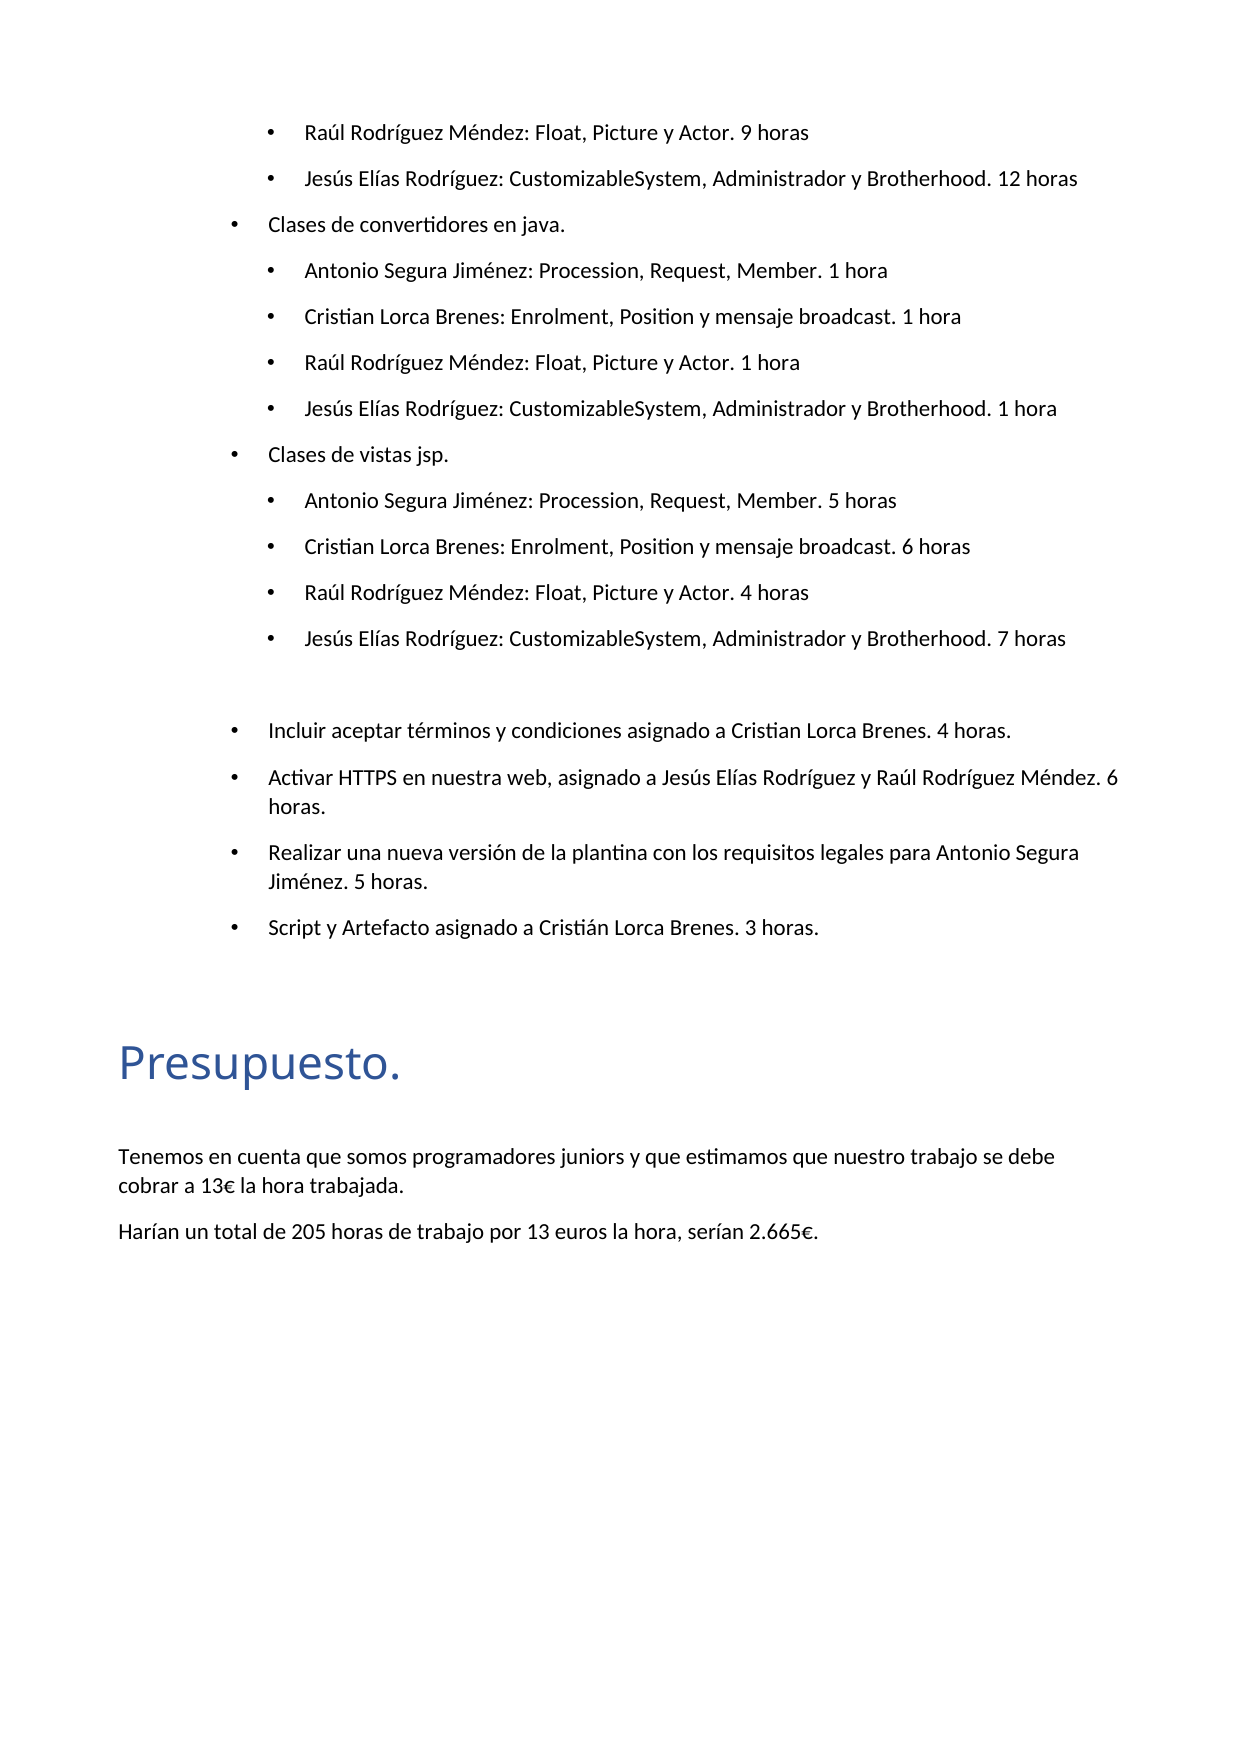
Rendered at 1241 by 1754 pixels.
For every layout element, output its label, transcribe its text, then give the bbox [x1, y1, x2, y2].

text Presupuesto. [118, 1031, 1122, 1093]
list Raúl Rodríguez Méndez: Float, Picture y Actor. 1 hora [267, 348, 1122, 376]
list Clases de convertidores en java. [231, 210, 1122, 238]
list Raúl Rodríguez Méndez: Float, Picture y Actor. 9 horas [267, 118, 1122, 146]
list Raúl Rodríguez Méndez: Float, Picture y Actor. 4 horas [267, 578, 1122, 607]
list Cristian Lorca Brenes: Enrolment, Position y mensaje broadcast. 1 hora [267, 302, 1122, 330]
list Realizar una nueva versión de la plantina con los requisitos legales para Antonio Segura Jiménez. 5 horas. [231, 838, 1122, 896]
list Script y Artefacto asignado a Cristián Lorca Brenes. 3 horas. [231, 913, 1122, 942]
list Jesús Elías Rodríguez: CustomizableSystem, Administrador y Brotherhood. 1 hora [267, 394, 1122, 422]
list Antonio Segura Jiménez: Procession, Request, Member. 5 horas [267, 486, 1122, 514]
text Harían un total de 205 horas de trabajo por 13 euros la hora, serían 2.665€. [118, 1217, 1122, 1246]
list Jesús Elías Rodríguez: CustomizableSystem, Administrador y Brotherhood. 12 horas [267, 164, 1122, 192]
list Jesús Elías Rodríguez: CustomizableSystem, Administrador y Brotherhood. 7 horas [267, 624, 1122, 653]
list Activar HTTPS en nuestra web, asignado a Jesús Elías Rodríguez y Raúl Rodríguez Méndez. 6 horas. [231, 763, 1122, 820]
list Antonio Segura Jiménez: Procession, Request, Member. 1 hora [267, 256, 1122, 284]
list Cristian Lorca Brenes: Enrolment, Position y mensaje broadcast. 6 horas [267, 532, 1122, 561]
text Tenemos en cuenta que somos programadores juniors y que estimamos que nuestro trabajo se debe cobrar a 13€ la hora trabajada. [118, 1142, 1122, 1199]
list Clases de vistas jsp. [231, 440, 1122, 468]
list Incluir aceptar términos y condiciones asignado a Cristian Lorca Brenes. 4 horas. [231, 717, 1122, 745]
